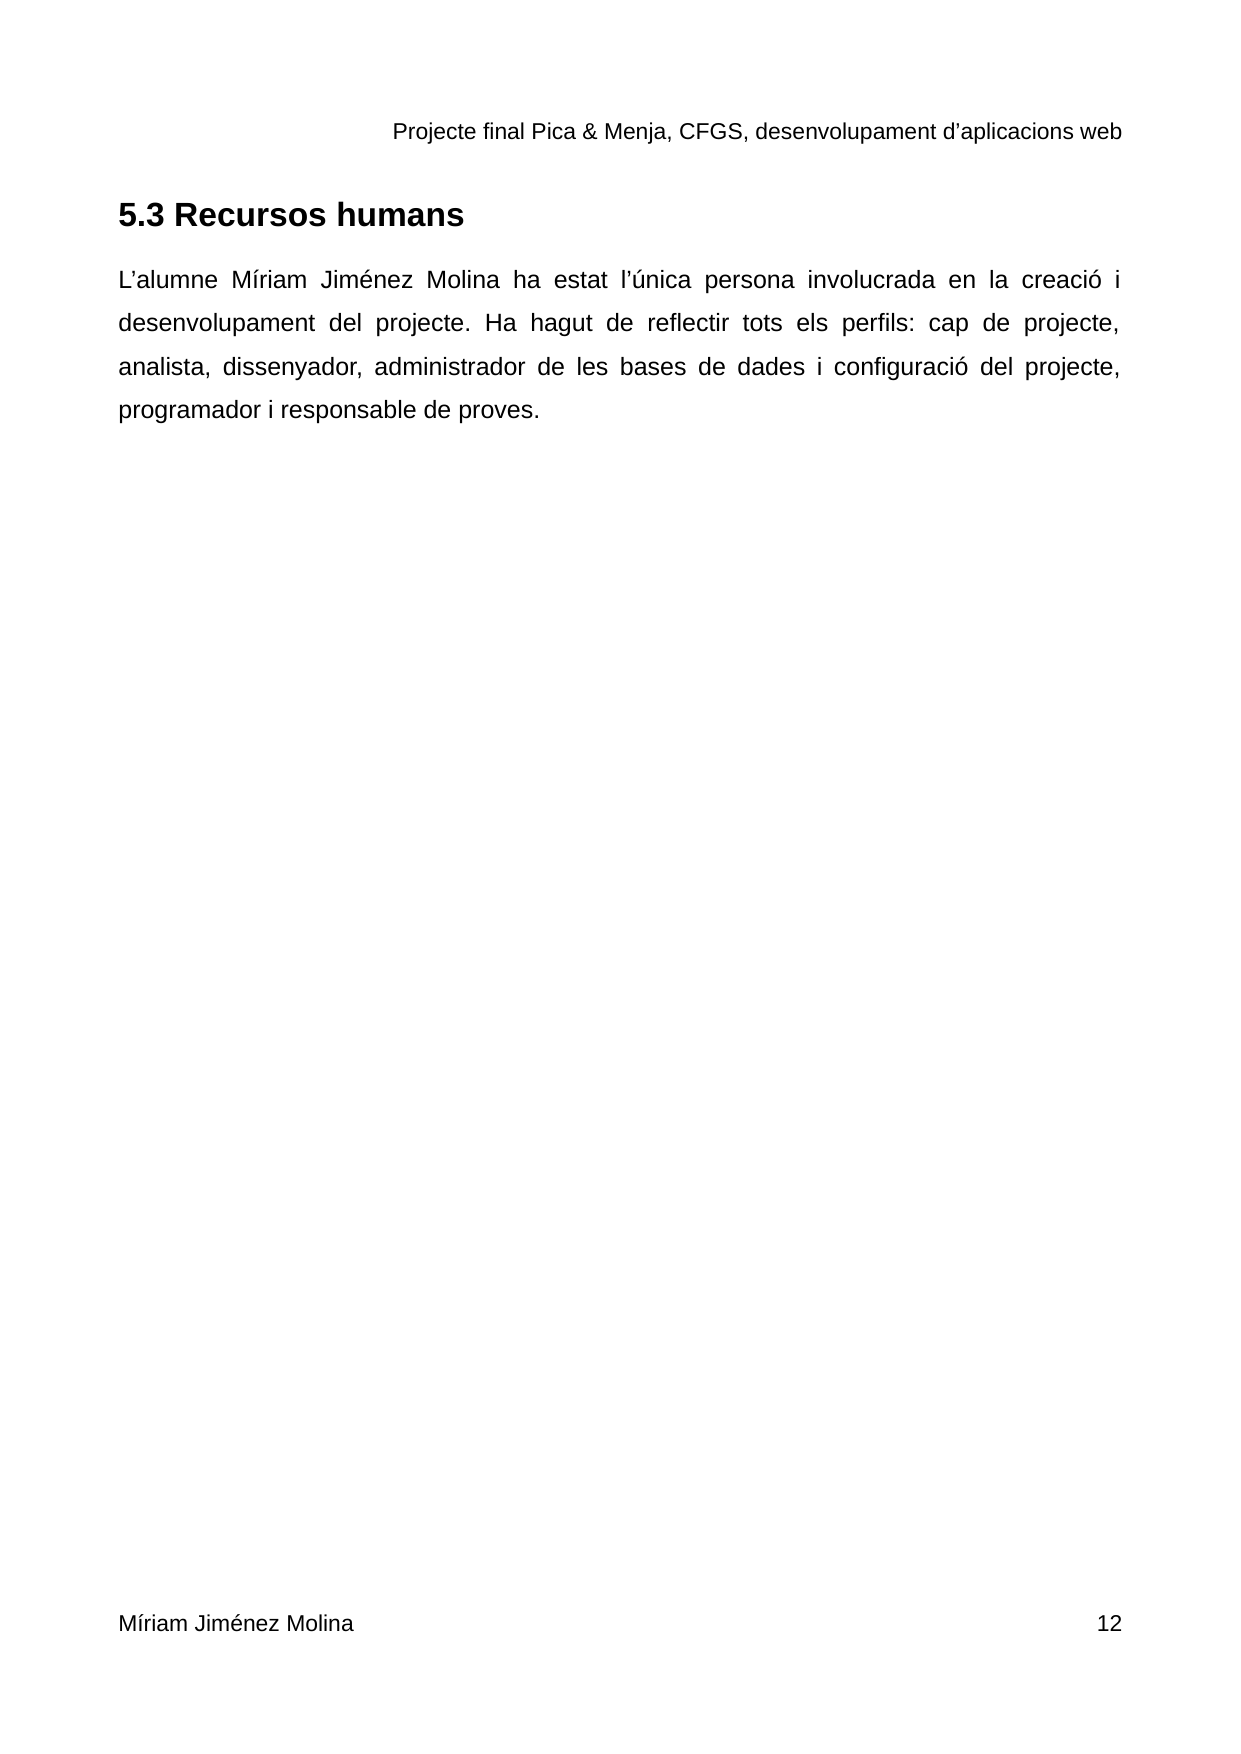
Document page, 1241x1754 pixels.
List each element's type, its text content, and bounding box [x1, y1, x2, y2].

subtitle 5.3 Recursos humans [118, 195, 1122, 233]
text L’alumne Míriam Jiménez Molina ha estat l’única persona involucrada en la creació i desenvolupament del projecte. Ha hagut de reflectir tots els perfils: cap de projecte, analista, dissenyador, administrador de les bases de dades i configuració del projecte, programador i responsable de proves. [118, 265, 1122, 423]
